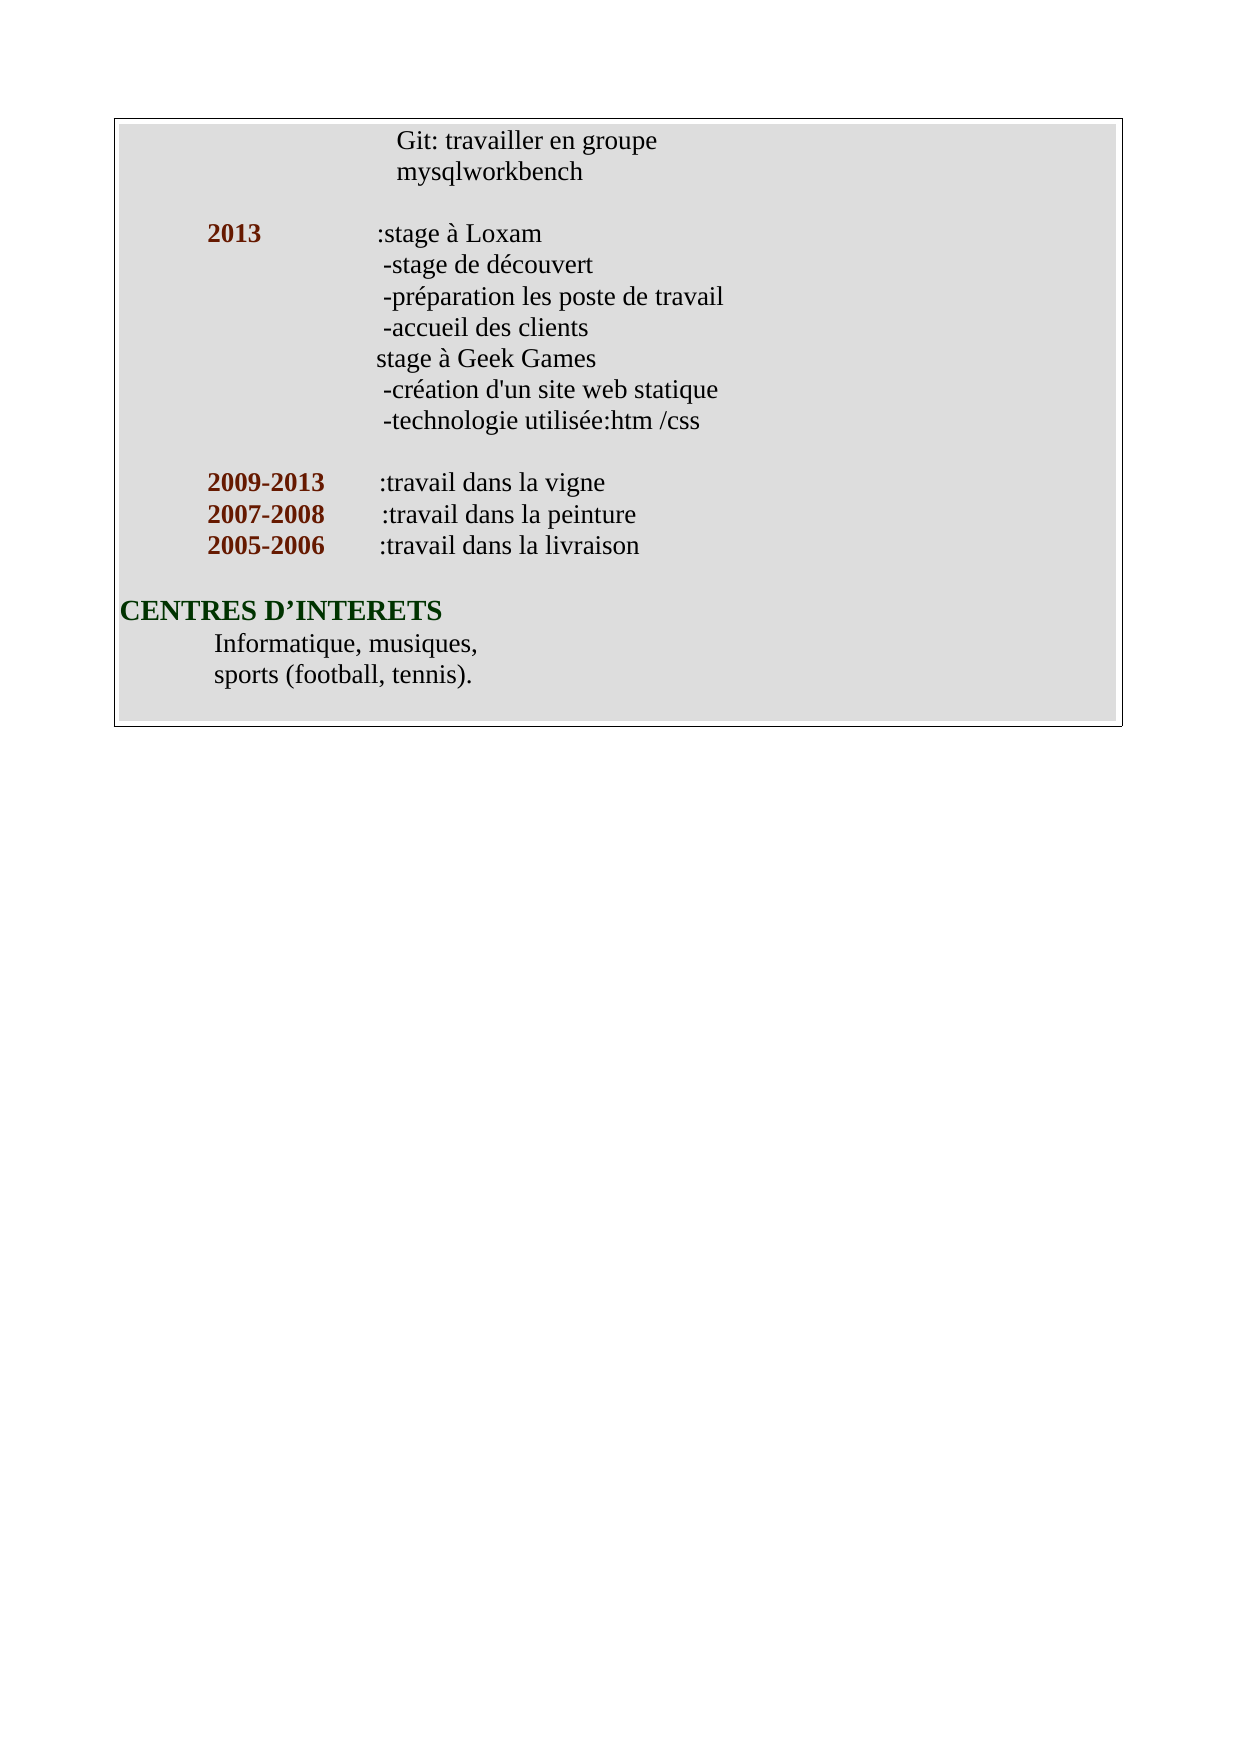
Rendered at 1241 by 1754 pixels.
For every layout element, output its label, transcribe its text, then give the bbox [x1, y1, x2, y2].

table_header FORMATIONS 2014: 2 ème année BTS Services Informatiques aux Organisations à Esarc Evolution Mérignac 2005: niveau bac+2 sciences économiques à l' université Mohamed-V Rabat Maroc 2003: Baccalauréat scientifique au lycée Aljadida Rommani Maroc(mention assez bien) COMPETENCES EXPERIENCES PROFESSIONNELLES 2015 : stage à LM (société d'un tailleur de pierres ) +créer un site dynamique +un formulaire de contact +utilisation de Php et Jquery pour la validation du formulaire +utilisation d'éclipse 2015 :création d' un site de stockage en ligne des fichiers (projet pour le présenter à la fin de l'année ). +php /mysql pour : l'inscription et la connexion ajouter/télécharger/supprimer des fichiers Git: travailler en groupe mysqlworkbench 2013 :stage à Loxam -stage de découvert -préparation les poste de travail -accueil des clients stage à Geek Games -création d'un site web statique -technologie utilisée:htm /css 2009-2013 :travail dans la vigne 2007-2008 :travail dans la peinture 2005-2006 :travail dans la livraison CENTRES D’INTERETS Informatique, musiques, sports (football, tennis). [115, 119, 1122, 726]
